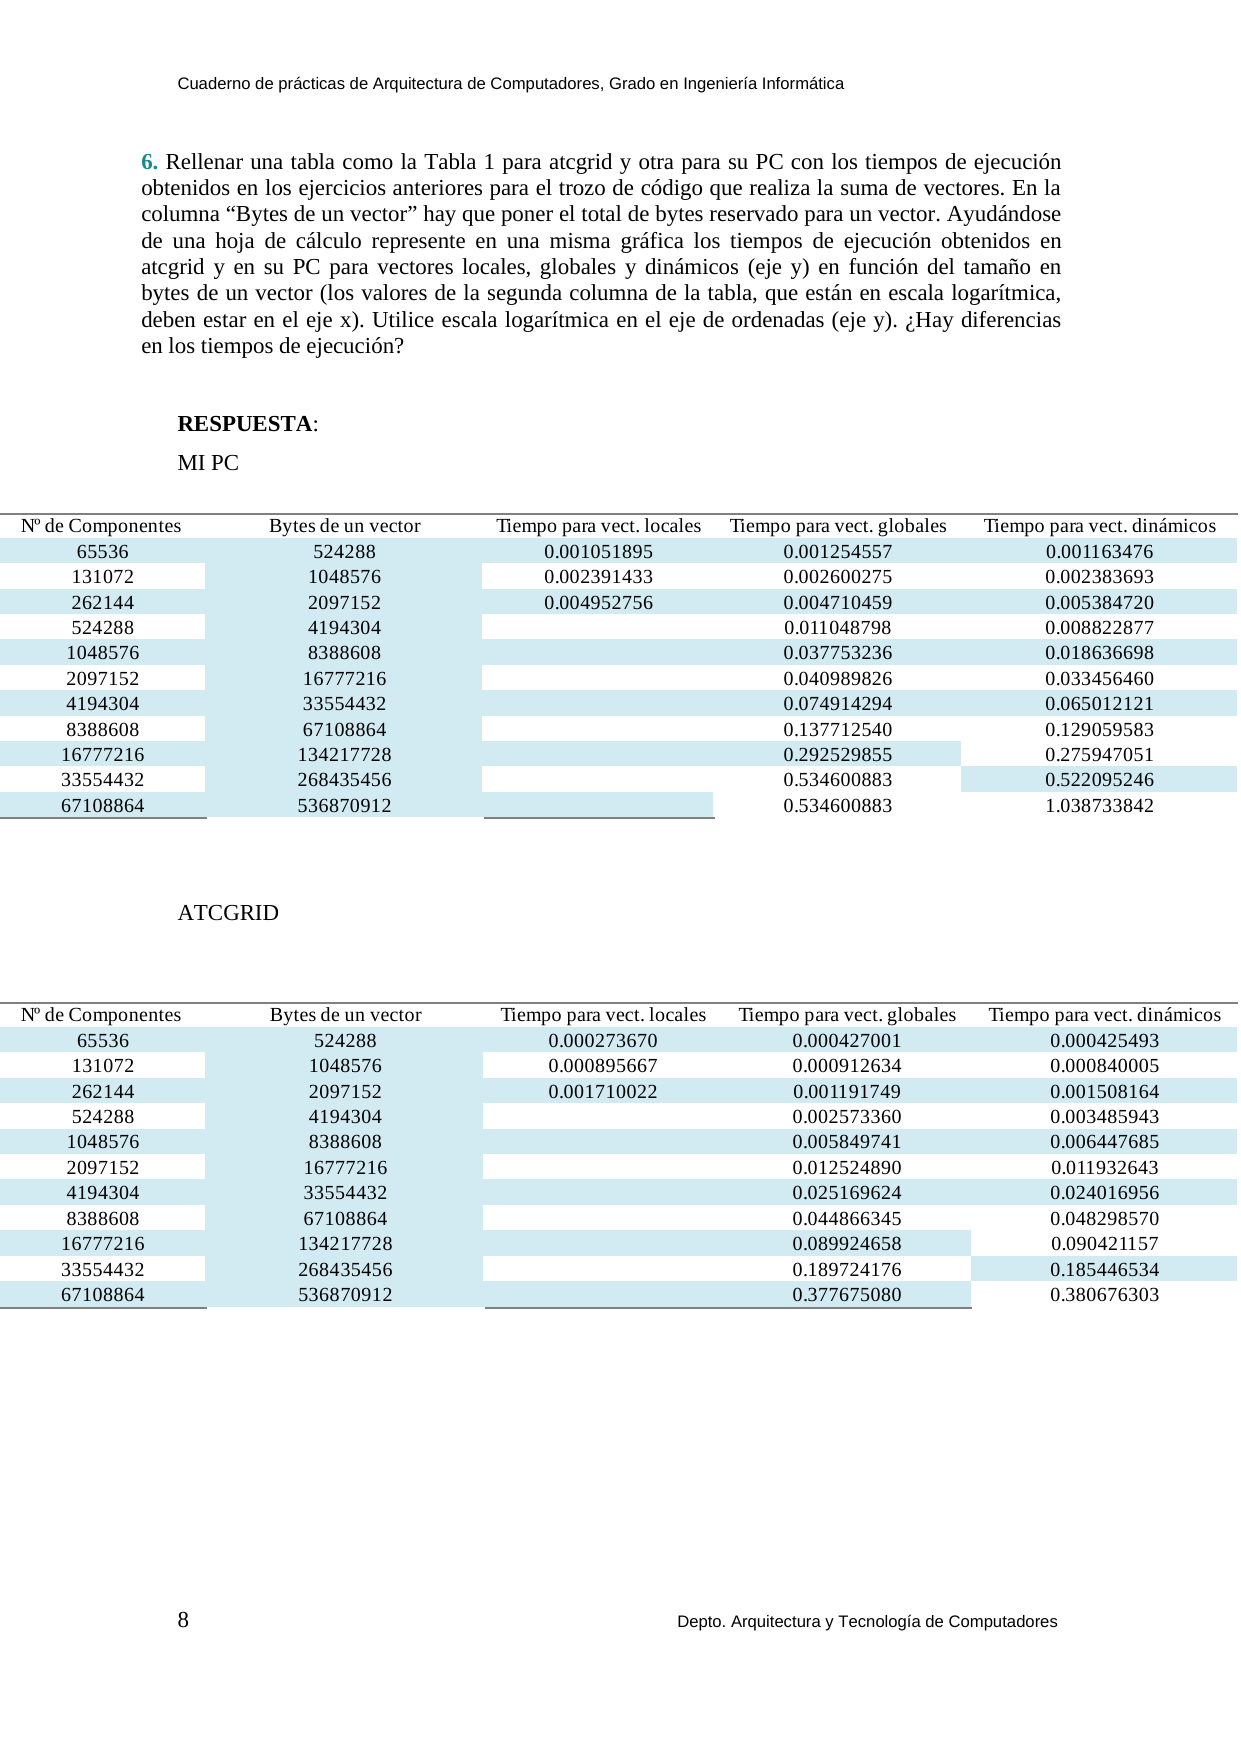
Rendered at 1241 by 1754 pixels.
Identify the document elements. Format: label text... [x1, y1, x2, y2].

list 6. Rellenar una tabla como la Tabla 1 para atcgrid y otra para su PC con los tiempos de ejecución obtenidos en los ejercicios anteriores para el trozo de código que realiza la suma de vectores. En la columna “Bytes de un vector” hay que poner el total de bytes reservado para un vector. Ayudándose de una hoja de cálculo represente en una misma gráfica los tiempos de ejecución obtenidos en atcgrid y en su PC para vectores locales, globales y dinámicos (eje y) en función del tamaño en bytes de un vector (los valores de la segunda columna de la tabla, que están en escala logarítmica, deben estar en el eje x). Utilice escala logarítmica en el eje de ordenadas (eje y). ¿Hay diferencias en los tiempos de ejecución? [103, 148, 1063, 358]
list RESPUESTA: [177, 410, 1063, 436]
list ATCGRID [177, 899, 1063, 925]
list MI PC [177, 449, 1063, 475]
